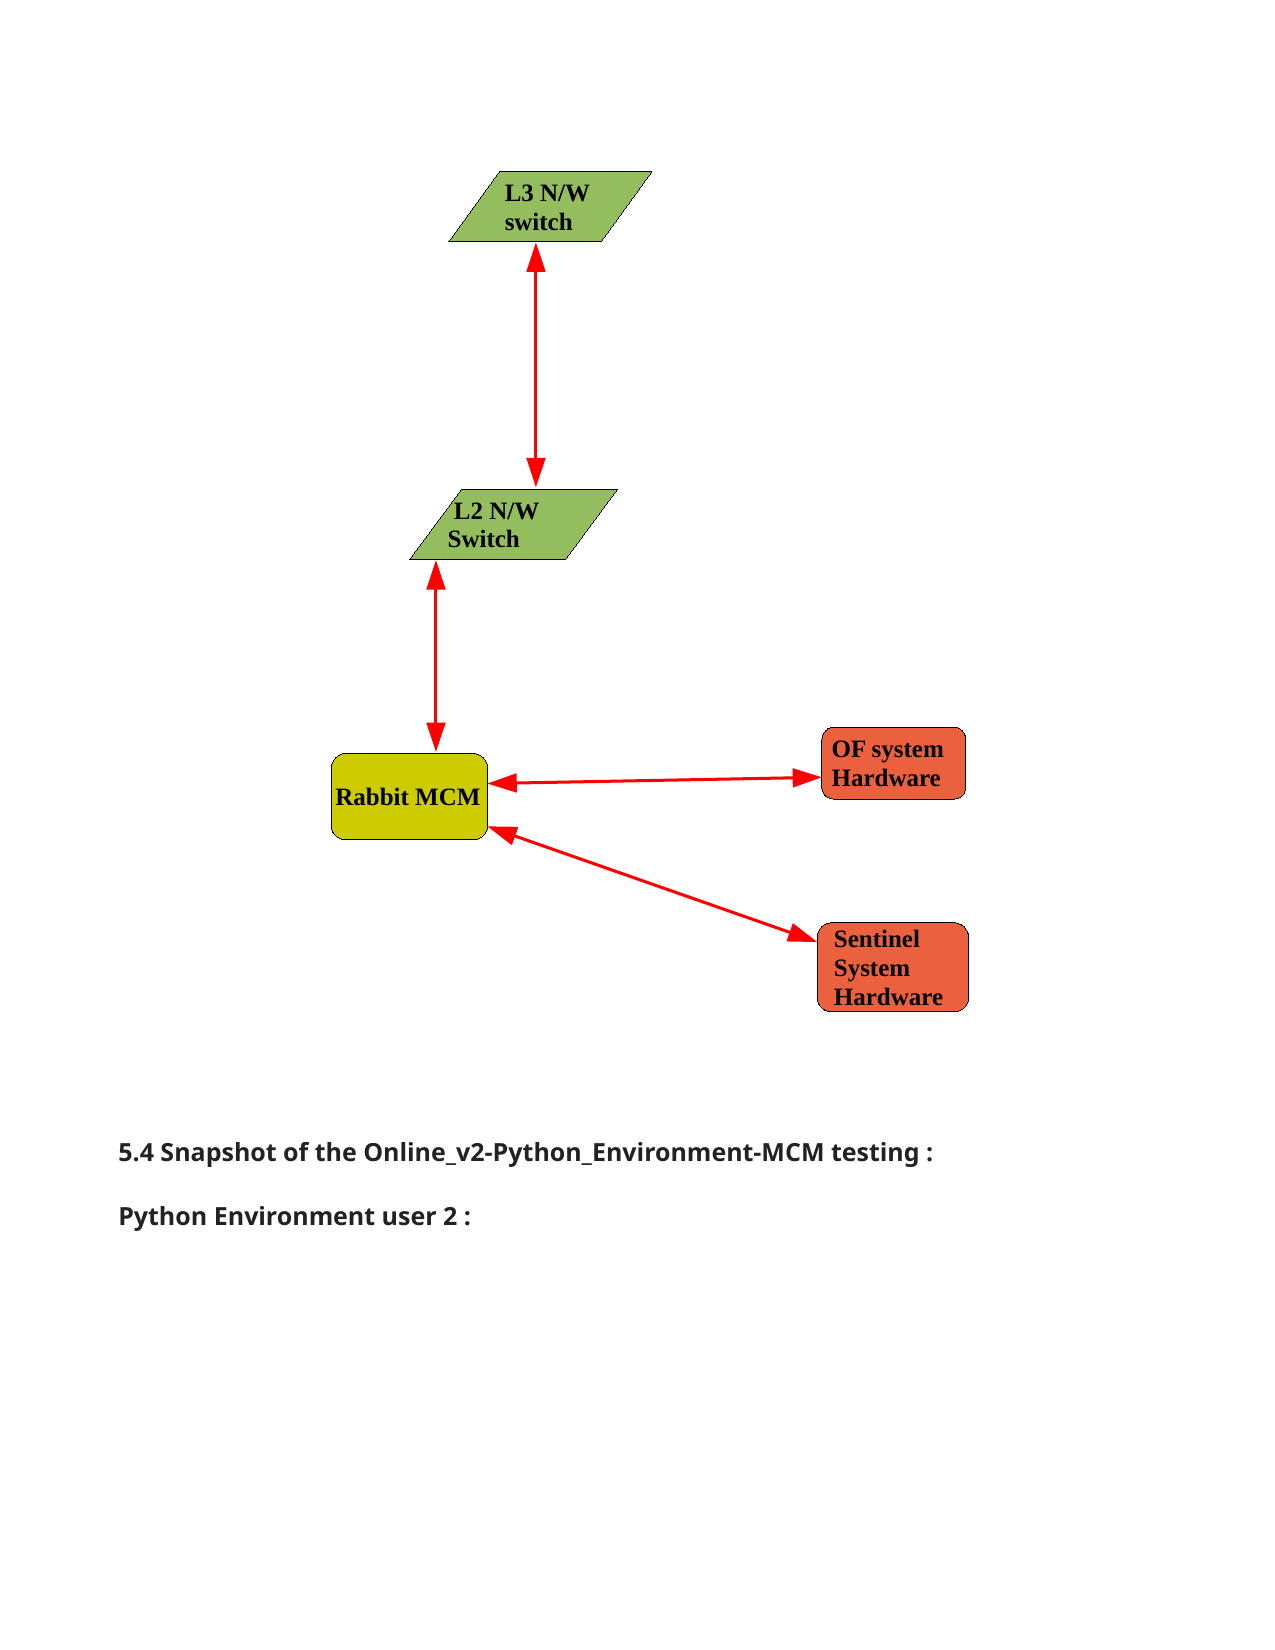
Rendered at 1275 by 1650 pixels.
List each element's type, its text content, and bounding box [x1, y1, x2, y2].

text Python Environment user 2 : [118, 1198, 1157, 1232]
text 5.4 Snapshot of the Online_v2-Python_Environment-MCM testing : [118, 1135, 1157, 1169]
